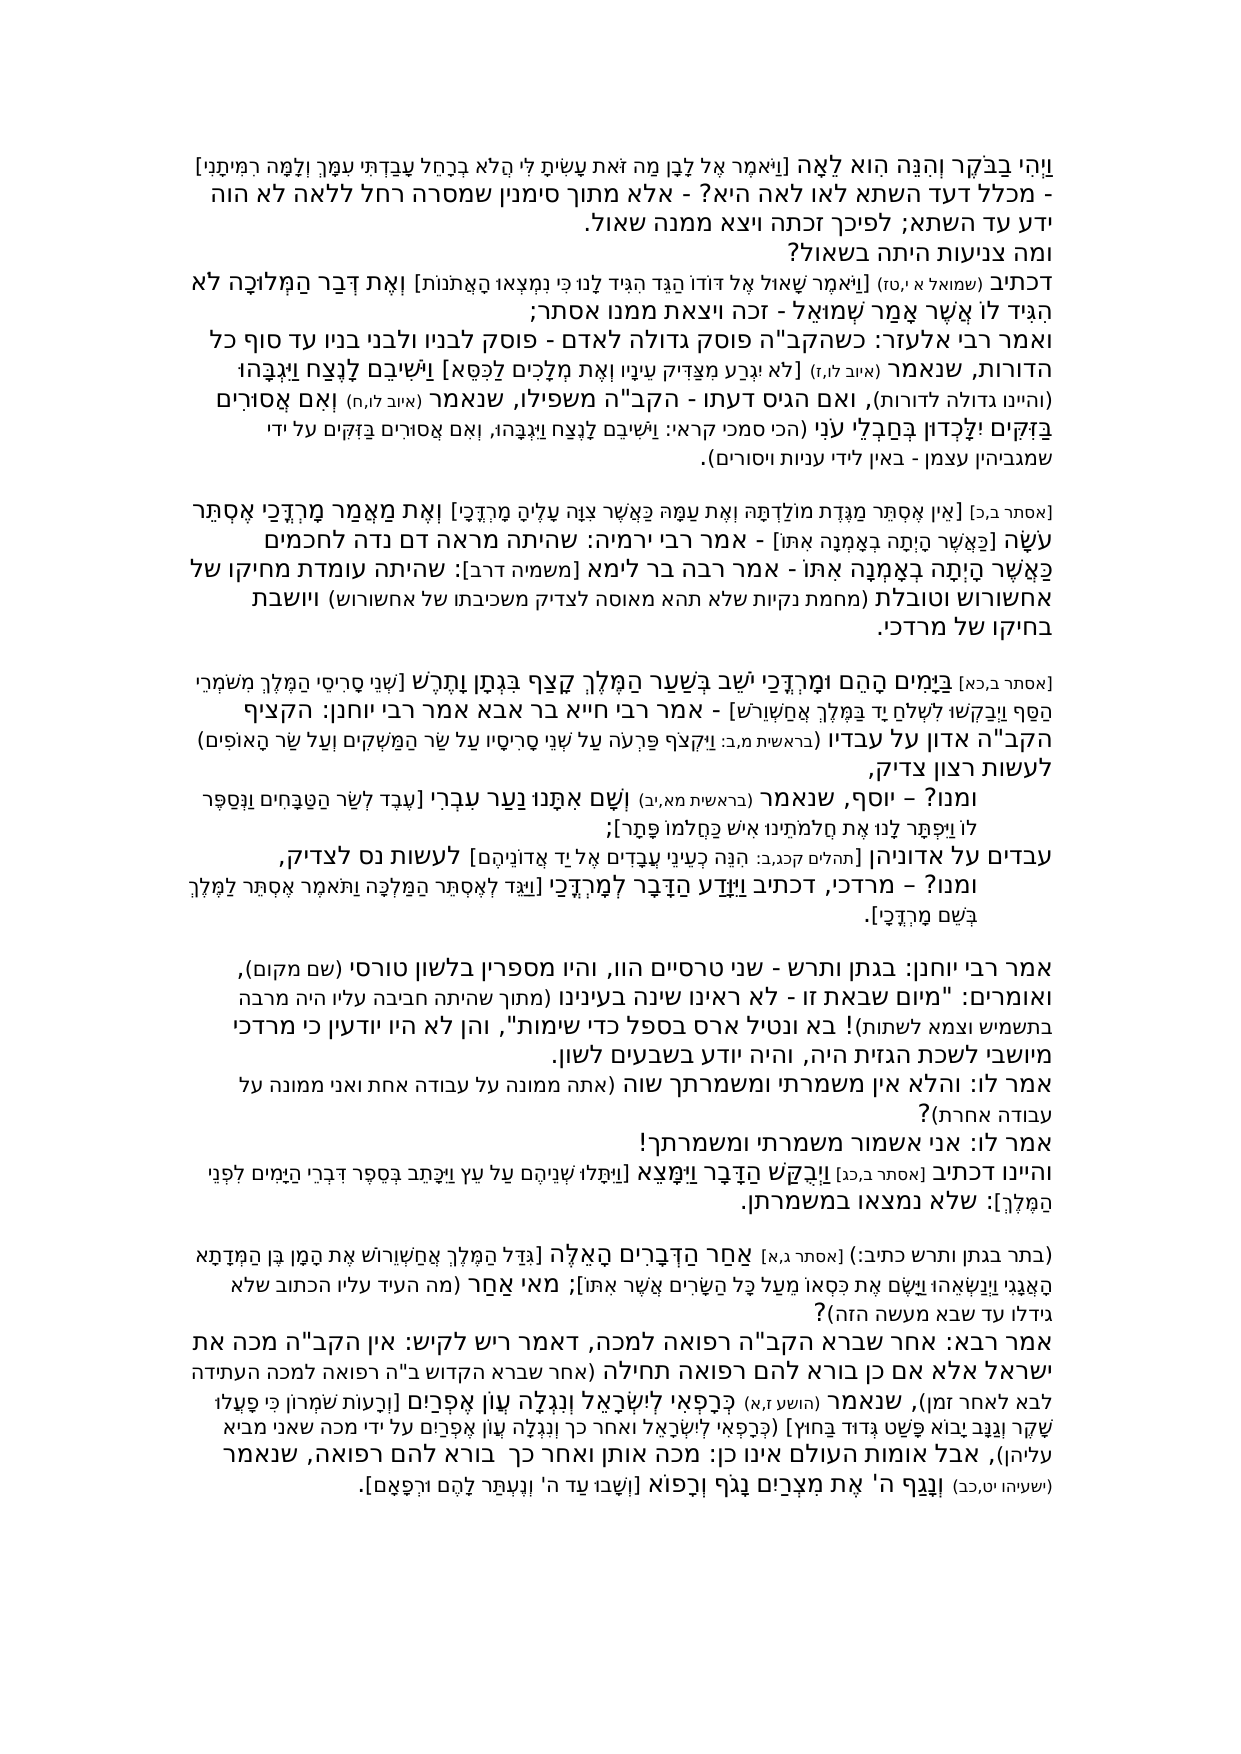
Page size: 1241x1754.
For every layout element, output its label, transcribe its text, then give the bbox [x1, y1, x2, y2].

text אמר רבא: אחר שברא הקב"ה רפואה למכה, דאמר ריש לקיש: אין הקב"ה מכה את ישראל אלא אם כן בורא להם רפואה תחילה (אחר שברא הקדוש ב"ה רפואה למכה העתידה לבא לאחר זמן), שנאמר (הושע ז,א) כְּרָפְאִי לְיִשְׂרָאֵל וְנִגְלָה עֲוֹן אֶפְרַיִם [וְרָעוֹת שֹׁמְרוֹן כִּי פָעֲלוּ שָׁקֶר וְגַנָּב יָבוֹא פָּשַׁט גְּדוּד בַּחוּץ] (כְּרָפְאִי לְיִשְׂרָאֵל ואחר כך וְנִגְלָה עֲוֹן אֶפְרַיִם על ידי מכה שאני מביא עליהן), אבל אומות העולם אינו כן: מכה אותן ואחר כך בורא להם רפואה, שנאמר (ישעיהו יט,כב) וְנָגַף ה' אֶת מִצְרַיִם נָגֹף וְרָפוֹא [וְשָׁבוּ עַד ה' וְנֶעְתַּר לָהֶם וּרְפָאָם]. [187, 1327, 1053, 1498]
text (בתר בגתן ותרש כתיב:) [אסתר ג,א] אַחַר הַדְּבָרִים הָאֵלֶּה [גִּדַּל הַמֶּלֶךְ אֲחַשְׁוֵרוֹשׁ אֶת הָמָן בֶּן הַמְּדָתָא הָאֲגָגִי וַיְנַשְּׂאֵהוּ וַיָּשֶׂם אֶת כִּסְאוֹ מֵעַל כָּל הַשָּׂרִים אֲשֶׁר אִתּוֹ]; מאי אַחַר (מה העיד עליו הכתוב שלא גידלו עד שבא מעשה הזה)? [187, 1240, 1053, 1327]
text ואמר רבי אלעזר: כשהקב"ה פוסק גדולה לאדם - פוסק לבניו ולבני בניו עד סוף כל הדורות, שנאמר (איוב לו,ז) [לֹא יִגְרַע מִצַּדִּיק עֵינָיו וְאֶת מְלָכִים לַכִּסֵּא] וַיֹּשִׁיבֵם לָנֶצַח וַיִּגְבָּהוּ (והיינו גדולה לדורות), ואם הגיס דעתו - הקב"ה משפילו, שנאמר (איוב לו,ח) וְאִם אֲסוּרִים בַּזִּקִּים יִלָּכְדוּן בְּחַבְלֵי עֹנִי (הכי סמכי קראי: וַיֹּשִׁיבֵם לָנֶצַח וַיִּגְבָּהוּ, וְאִם אֲסוּרִים בַּזִּקִּים על ידי שמגביהין עצמן - באין לידי עניות ויסורים). [187, 325, 1053, 472]
text [אסתר ב,כא] בַּיָּמִים הָהֵם וּמָרְדֳּכַי יֹשֵׁב בְּשַׁעַר הַמֶּלֶךְ קָצַף בִּגְתָן וָתֶרֶשׁ [שְׁנֵי סָרִיסֵי הַמֶּלֶךְ מִשֹּׁמְרֵי הַסַּף וַיְבַקְשׁוּ לִשְׁלֹחַ יָד בַּמֶּלֶךְ אֲחַשְׁוֵרֹשׁ] - אמר רבי חייא בר אבא אמר רבי יוחנן: הקציף הקב"ה אדון על עבדיו (בראשית מ,ב: וַיִּקְצֹף פַּרְעֹה עַל שְׁנֵי סָרִיסָיו עַל שַׂר הַמַּשְׁקִים וְעַל שַׂר הָאוֹפִים) לעשות רצון צדיק, [187, 666, 1053, 783]
text ומנו? – יוסף, שנאמר (בראשית מא,יב) וְשָׁם אִתָּנוּ נַעַר עִבְרִי [עֶבֶד לְשַׂר הַטַּבָּחִים וַנְּסַפֶּר לוֹ וַיִּפְתָּר לָנוּ אֶת חֲלֹמֹתֵינוּ אִישׁ כַּחֲלֹמוֹ פָּתָר]; [187, 783, 978, 841]
text עבדים על אדוניהן [תהלים קכג,ב: הִנֵּה כְעֵינֵי עֲבָדִים אֶל יַד אֲדוֹנֵיהֶם] לעשות נס לצדיק, [187, 841, 1053, 870]
text כַּאֲשֶׁר הָיְתָה בְאָמְנָה אִתּוֹ - אמר רבה בר לימא [משמיה דרב]: שהיתה עומדת מחיקו של אחשורוש וטובלת (מחמת נקיות שלא תהא מאוסה לצדיק משכיבתו של אחשורוש) ויושבת בחיקו של מרדכי. [187, 554, 1053, 642]
text וַיְהִי בַבֹּקֶר וְהִנֵּה הִוא לֵאָה [וַיֹּאמֶר אֶל לָבָן מַה זֹּאת עָשִׂיתָ לִּי הֲלֹא בְרָחֵל עָבַדְתִּי עִמָּךְ וְלָמָּה רִמִּיתָנִי] - מכלל דעד השתא לאו לאה היא? - אלא מתוך סימנין שמסרה רחל ללאה לא הוה ידע עד השתא; לפיכך זכתה ויצא ממנה שאול. [187, 150, 1053, 238]
text אמר רבי יוחנן: בגתן ותרש - שני טרסיים הוו, והיו מספרין בלשון טורסי (שם מקום), ואומרים: "מיום שבאת זו - לא ראינו שינה בעינינו (מתוך שהיתה חביבה עליו היה מרבה בתשמיש וצמא לשתות)! בא ונטיל ארס בספל כדי שימות", והן לא היו יודעין כי מרדכי מיושבי לשכת הגזית היה, והיה יודע בשבעים לשון. [187, 953, 1053, 1070]
text אמר לו: והלא אין משמרתי ומשמרתך שוה (אתה ממונה על עבודה אחת ואני ממונה על עבודה אחרת)? [187, 1070, 1053, 1128]
text והיינו דכתיב [אסתר ב,כג] וַיְבֻקַּשׁ הַדָּבָר וַיִּמָּצֵא [וַיִּתָּלוּ שְׁנֵיהֶם עַל עֵץ וַיִּכָּתֵב בְּסֵפֶר דִּבְרֵי הַיָּמִים לִפְנֵי הַמֶּלֶךְ]: שלא נמצאו במשמרתן. [187, 1157, 1053, 1216]
text דכתיב (שמואל א י,טז) [וַיֹּאמֶר שָׁאוּל אֶל דּוֹדוֹ הַגֵּד הִגִּיד לָנוּ כִּי נִמְצְאוּ הָאֲתֹנוֹת] וְאֶת דְּבַר הַמְּלוּכָה לֹא הִגִּיד לוֹ אֲשֶׁר אָמַר שְׁמוּאֵל - זכה ויצאת ממנו אסתר; [187, 267, 1053, 325]
text ומנו? – מרדכי, דכתיב וַיִּוָּדַע הַדָּבָר לְמָרְדֳּכַי [וַיַּגֵּד לְאֶסְתֵּר הַמַּלְכָּה וַתֹּאמֶר אֶסְתֵּר לַמֶּלֶךְ בְּשֵׁם מָרְדֳּכָי]. [187, 870, 978, 929]
text [אסתר ב,כ] [אֵין אֶסְתֵּר מַגֶּדֶת מוֹלַדְתָּהּ וְאֶת עַמָּהּ כַּאֲשֶׁר צִוָּה עָלֶיהָ מָרְדֳּכָי] וְאֶת מַאֲמַר מָרְדֳּכַי אֶסְתֵּר עֹשָׂה [כַּאֲשֶׁר הָיְתָה בְאָמְנָה אִתּוֹ] - אמר רבי ירמיה: שהיתה מראה דם נדה לחכמים [187, 496, 1053, 554]
text ומה צניעות היתה בשאול? [187, 238, 1053, 267]
text אמר לו: אני אשמור משמרתי ומשמרתך! [187, 1128, 1053, 1157]
